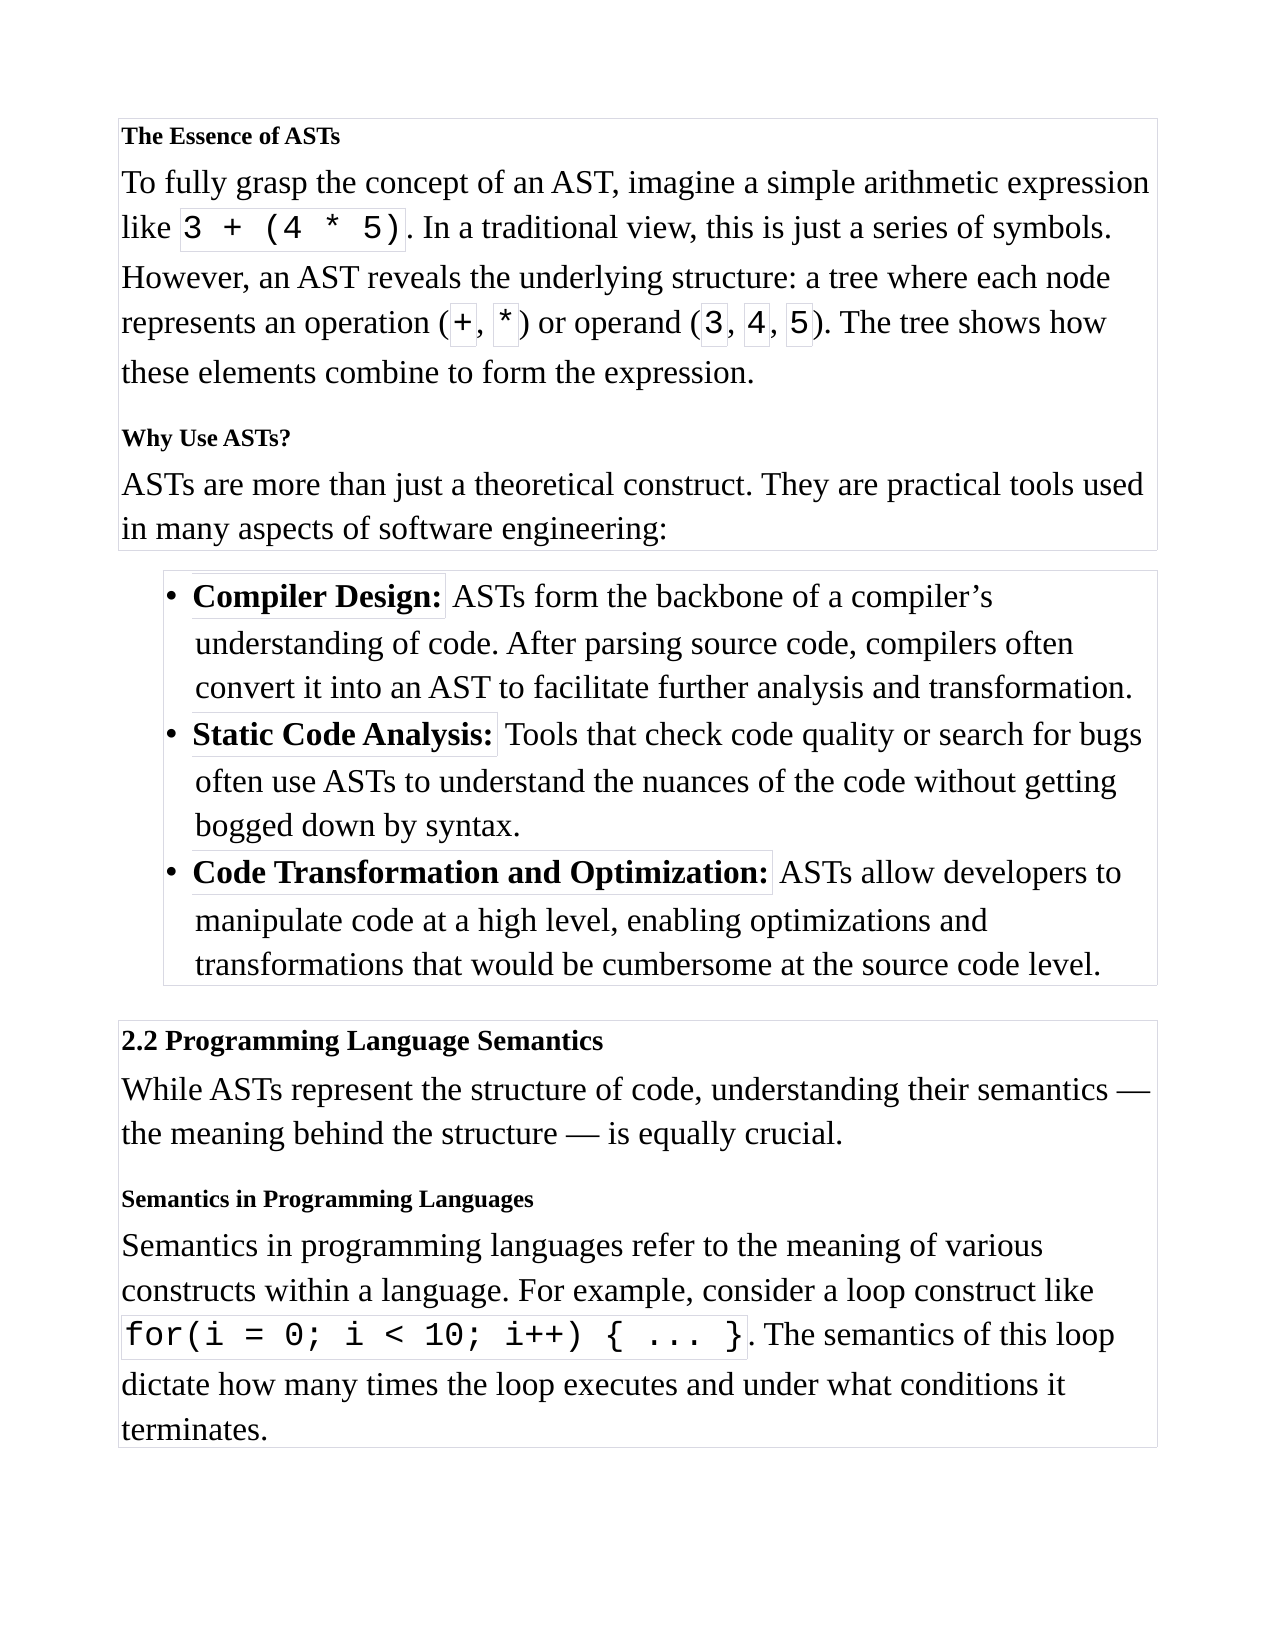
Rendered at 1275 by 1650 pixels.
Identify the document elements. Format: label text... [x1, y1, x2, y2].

list Static Code Analysis: Tools that check code quality or search for bugs often use ASTs to understand the nuances of the code without getting bogged down by syntax. [164, 708, 1157, 844]
subtitle The Essence of ASTs [119, 119, 1157, 150]
text While ASTs represent the structure of code, understanding their semantics — the meaning behind the structure — is equally crucial. [119, 1066, 1157, 1152]
list Code Transformation and Optimization: ASTs allow developers to manipulate code at a high level, enabling optimizations and transformations that would be cumbersome at the source code level. [164, 847, 1157, 985]
text Semantics in programming languages refer to the meaning of various constructs within a language. For example, consider a loop construct like for(i = 0; i < 10; i++) { ... }. The semantics of this loop dictate how many times the loop executes and under what conditions it terminates. [119, 1223, 1157, 1447]
subtitle 2.2 Programming Language Semantics [119, 1021, 1157, 1057]
subtitle Semantics in Programming Languages [119, 1181, 1157, 1213]
list Compiler Design: ASTs form the backbone of a compiler’s understanding of code. After parsing source code, compilers often convert it into an AST to facilitate further analysis and transformation. [164, 571, 1157, 706]
subtitle Why Use ASTs? [119, 420, 1157, 452]
text ASTs are more than just a theoretical construct. They are practical tools used in many aspects of software engineering: [119, 462, 1157, 550]
text To fully grasp the concept of an AST, imagine a simple arithmetic expression like 3 + (4 * 5). In a traditional view, this is just a series of symbols. However, an AST reveals the underlying structure: a tree where each node represents an operation (+, *) or operand (3, 4, 5). The tree shows how these elements combine to form the expression. [119, 159, 1157, 391]
